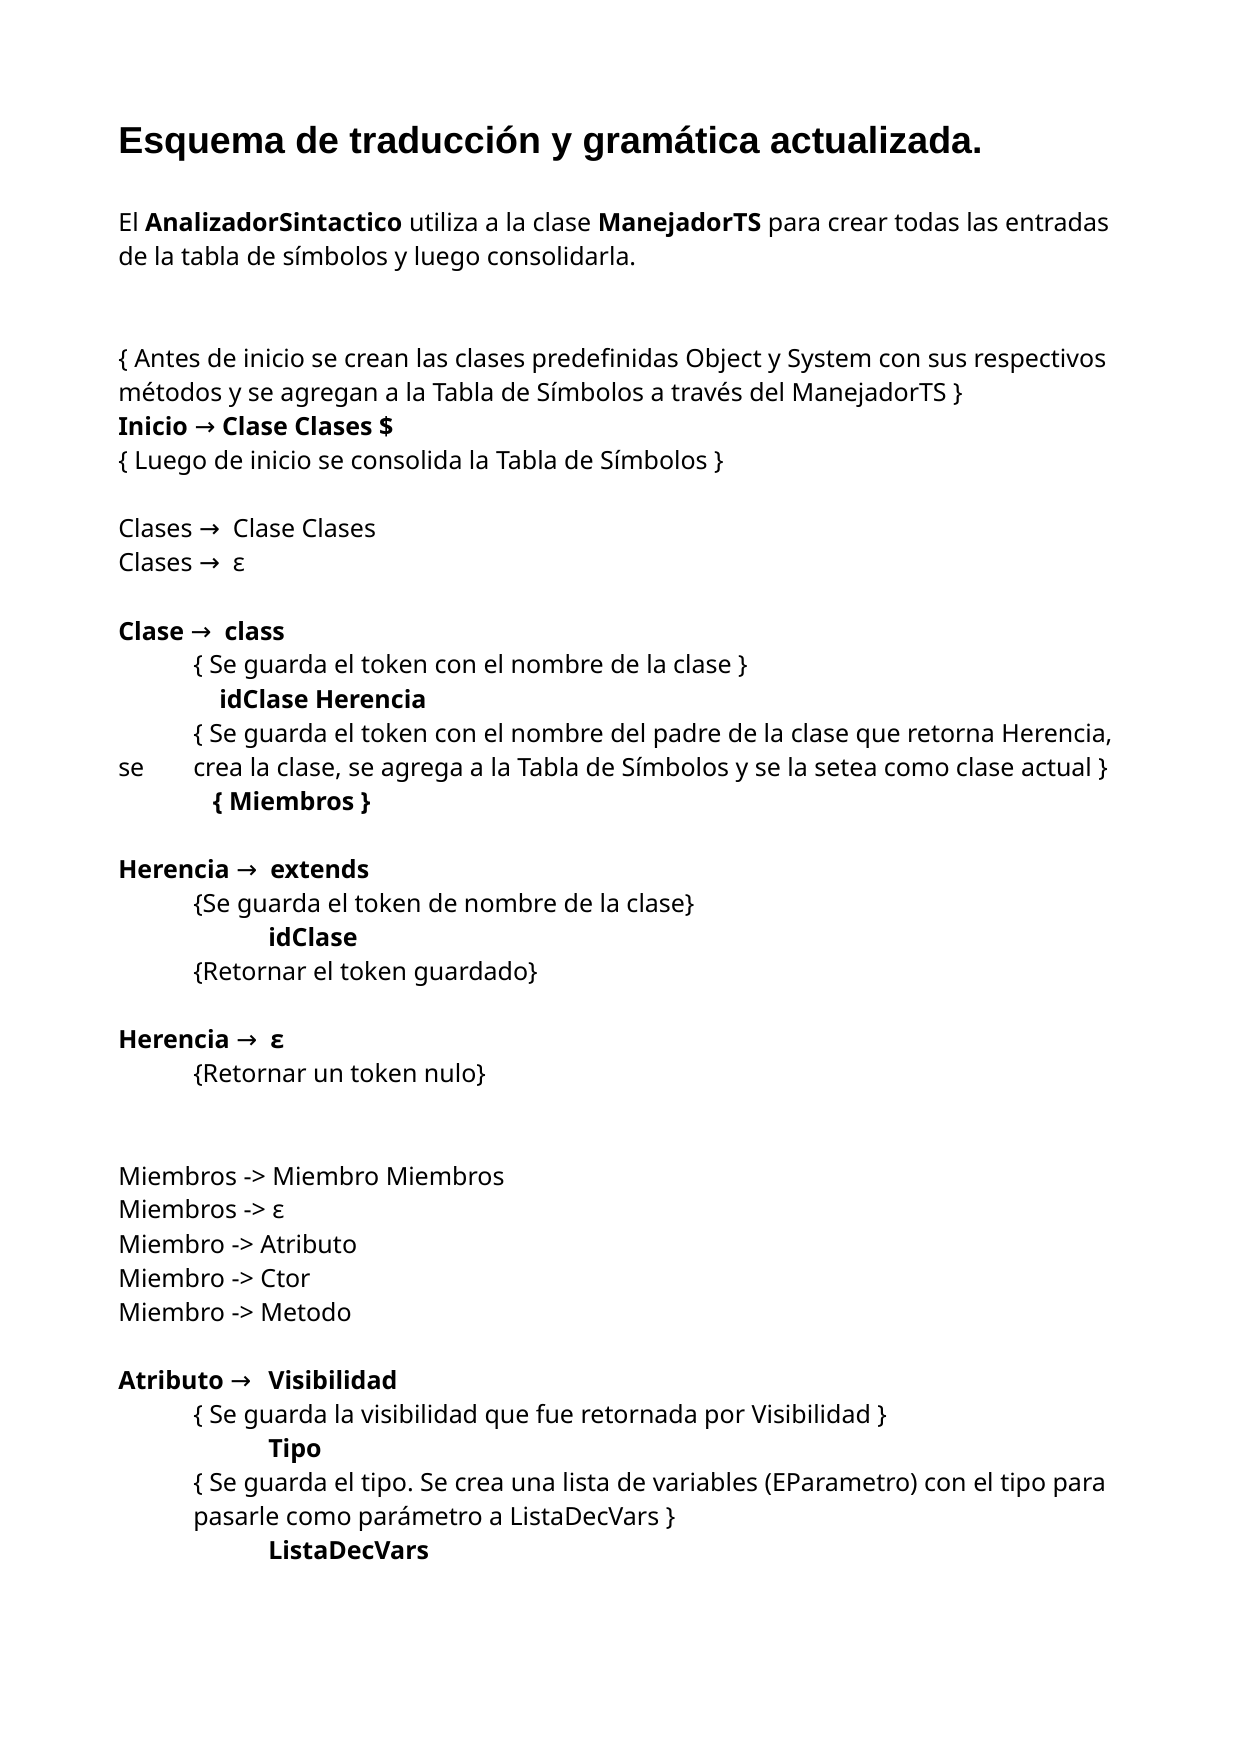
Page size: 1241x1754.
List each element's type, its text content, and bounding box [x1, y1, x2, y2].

text { Miembros } [118, 783, 1122, 817]
text { Se guarda el token con el nombre del padre de la clase que retorna Herencia, se crea la clase, se agrega a la Tabla de Símbolos y se la setea como clase actual } [118, 715, 1122, 783]
text Tipo [118, 1431, 1122, 1465]
text {Retornar un token nulo} [118, 1056, 1122, 1090]
text Clase → class [118, 613, 1122, 647]
text El AnalizadorSintactico utiliza a la clase ManejadorTS para crear todas las entradas de la tabla de símbolos y luego consolidarla. [118, 204, 1122, 272]
text Miembro -> Ctor [118, 1260, 1122, 1294]
text Clases → ε [118, 545, 1122, 579]
text idClase [118, 920, 1122, 954]
text { Se guarda el token con el nombre de la clase } [118, 647, 1122, 681]
text Miembro -> Atributo [118, 1226, 1122, 1260]
text ListaDecVars [118, 1533, 1122, 1567]
text { Se guarda el tipo. Se crea una lista de variables (EParametro) con el tipo para pasarle como parámetro a ListaDecVars } [118, 1465, 1122, 1533]
text Clases → Clase Clases [118, 511, 1122, 545]
text { Se guarda la visibilidad que fue retornada por Visibilidad } [118, 1397, 1122, 1431]
text Miembros -> Miembro Miembros [118, 1158, 1122, 1192]
text Inicio → Clase Clases $ [118, 409, 1122, 443]
text {Retornar el token guardado} [118, 954, 1122, 988]
text Esquema de traducción y gramática actualizada. [118, 118, 1122, 161]
text Atributo → Visibilidad [118, 1362, 1122, 1397]
text Miembro -> Metodo [118, 1294, 1122, 1328]
text { Antes de inicio se crean las clases predefinidas Object y System con sus respectivos métodos y se agregan a la Tabla de Símbolos a través del ManejadorTS } [118, 341, 1122, 409]
text { Luego de inicio se consolida la Tabla de Símbolos } [118, 443, 1122, 477]
text Herencia → extends [118, 852, 1122, 886]
text idClase Herencia [118, 681, 1122, 715]
text Herencia → ε [118, 1022, 1122, 1056]
text {Se guarda el token de nombre de la clase} [118, 886, 1122, 920]
text Miembros -> ε [118, 1192, 1122, 1226]
